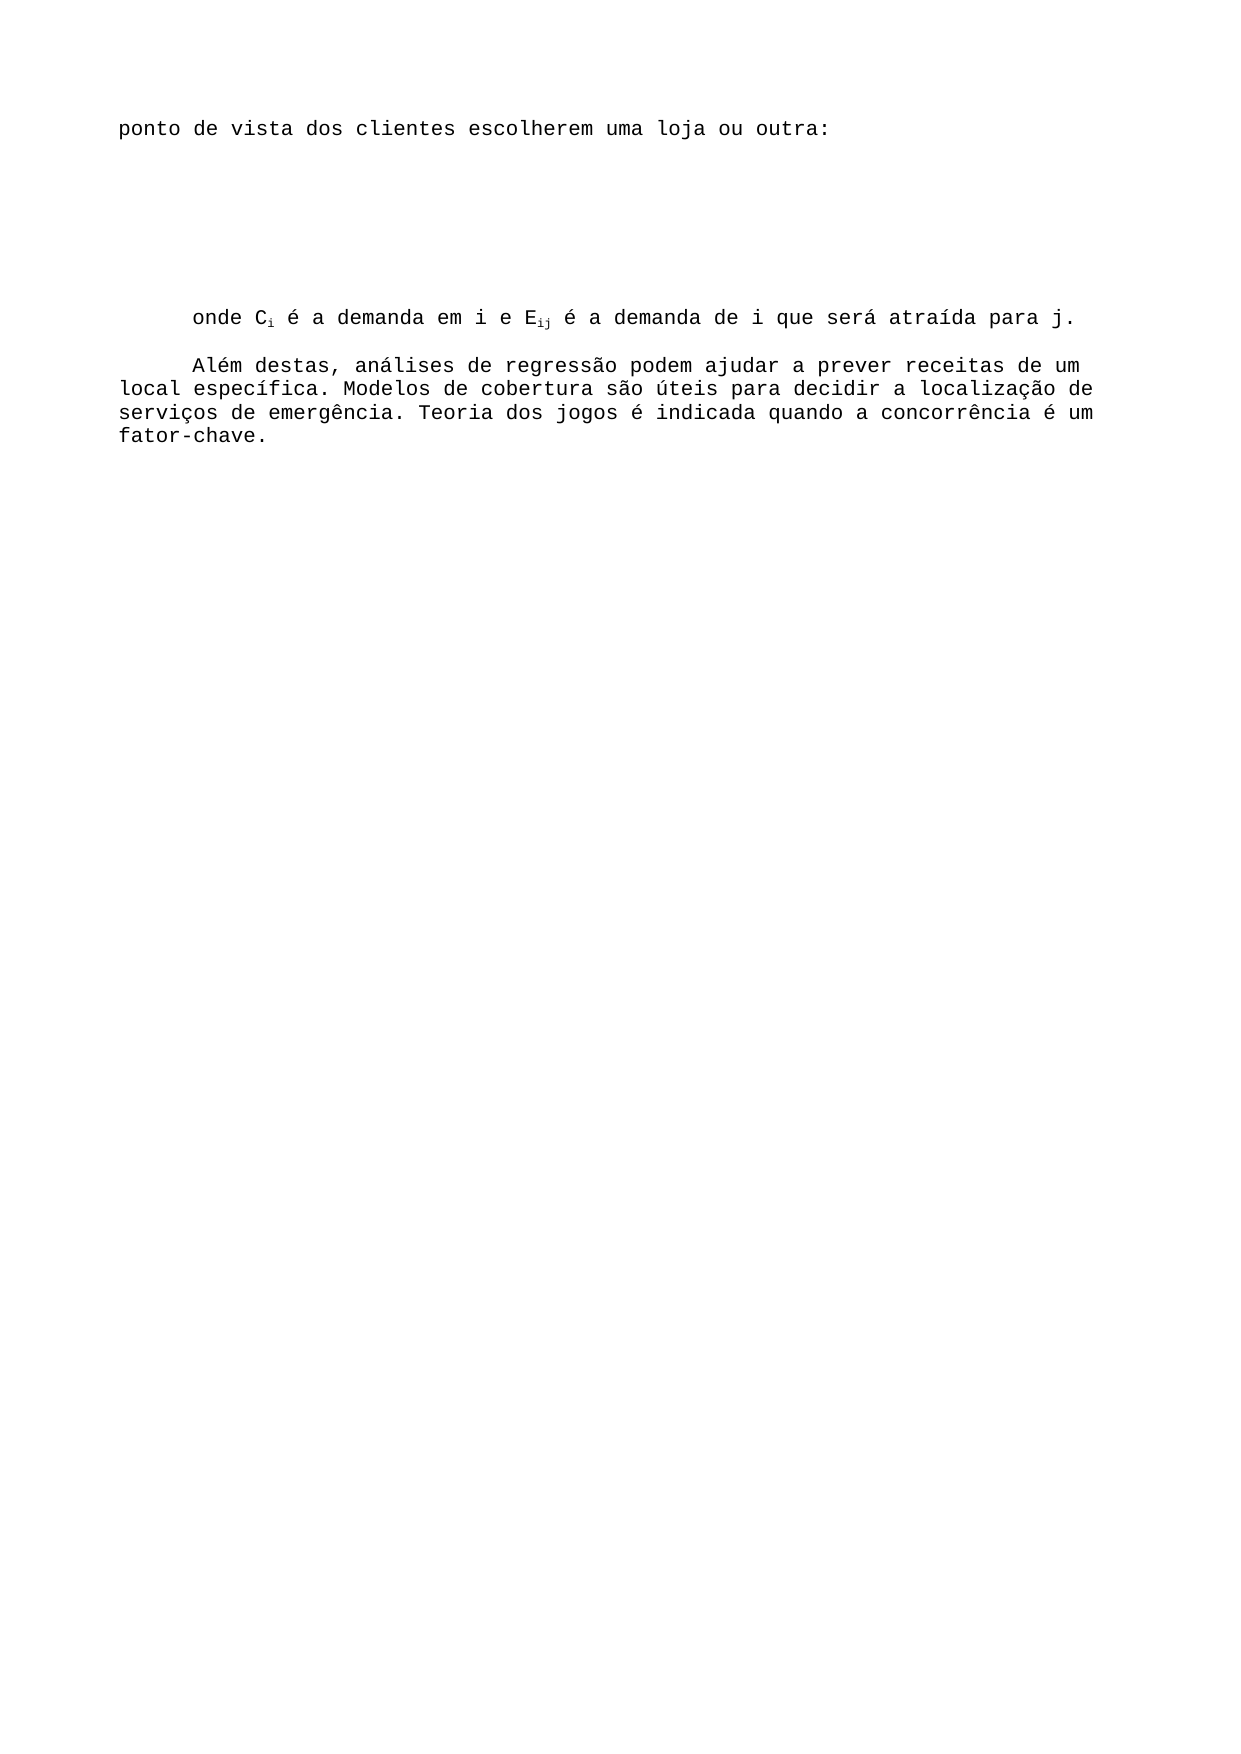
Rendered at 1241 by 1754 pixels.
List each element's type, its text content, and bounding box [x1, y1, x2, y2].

text Além destas, análises de regressão podem ajudar a prever receitas de um local específica. Modelos de cobertura são úteis para decidir a localização de serviços de emergência. Teoria dos jogos é indicada quando a concorrência é um fator-chave. [118, 354, 1122, 449]
text ponto de vista dos clientes escolherem uma loja ou outra: [118, 118, 1122, 142]
text onde Ci é a demanda em i e Eij é a demanda de i que será atraída para j. [118, 307, 1122, 331]
